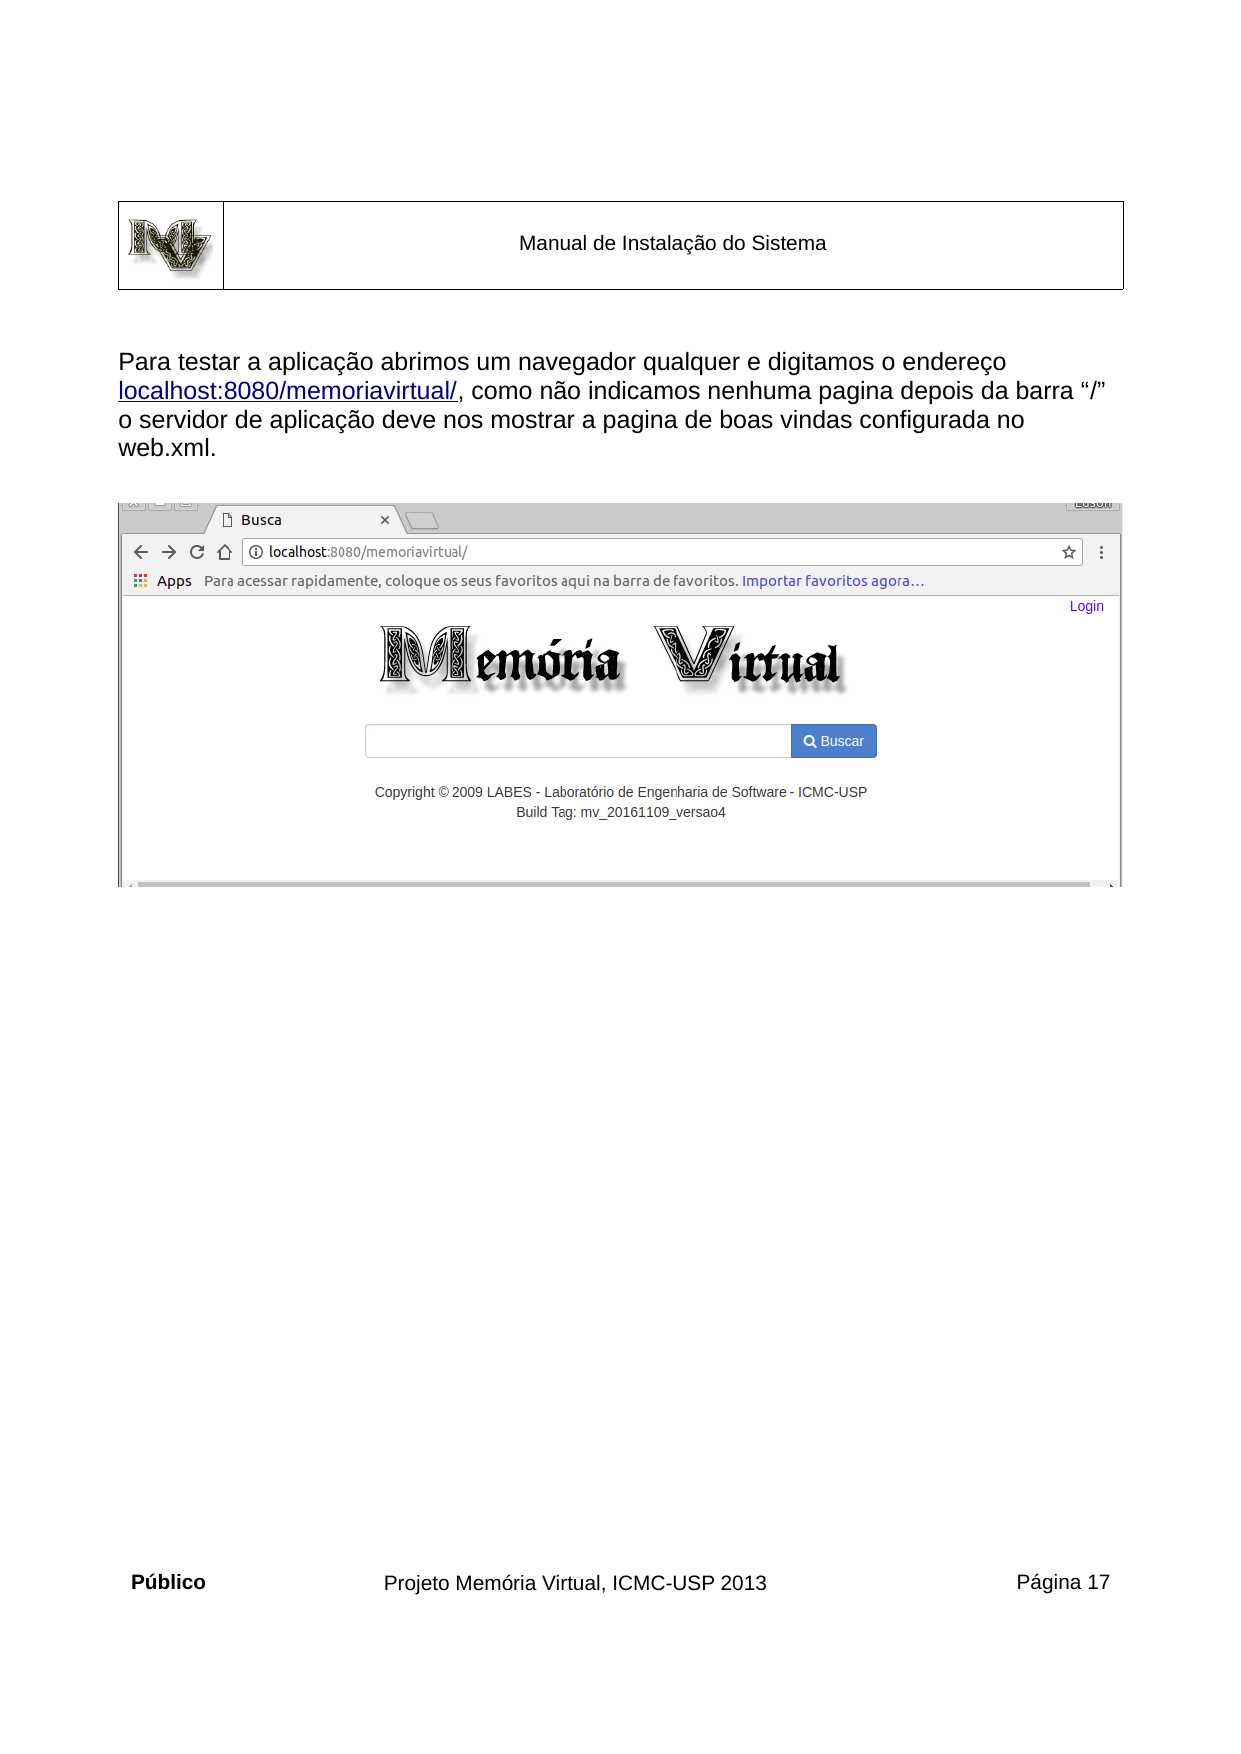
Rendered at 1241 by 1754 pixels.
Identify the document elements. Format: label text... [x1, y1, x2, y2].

picture [123, 207, 214, 283]
picture [118, 491, 1123, 899]
text Para testar a aplicação abrimos um navegador qualquer e digitamos o endereço localhost:8080/memoriavirtual/, como não indicamos nenhuma pagina depois da barra “/” o servidor de aplicação deve nos mostrar a pagina de boas vindas configurada no web.xml. [118, 347, 1122, 462]
